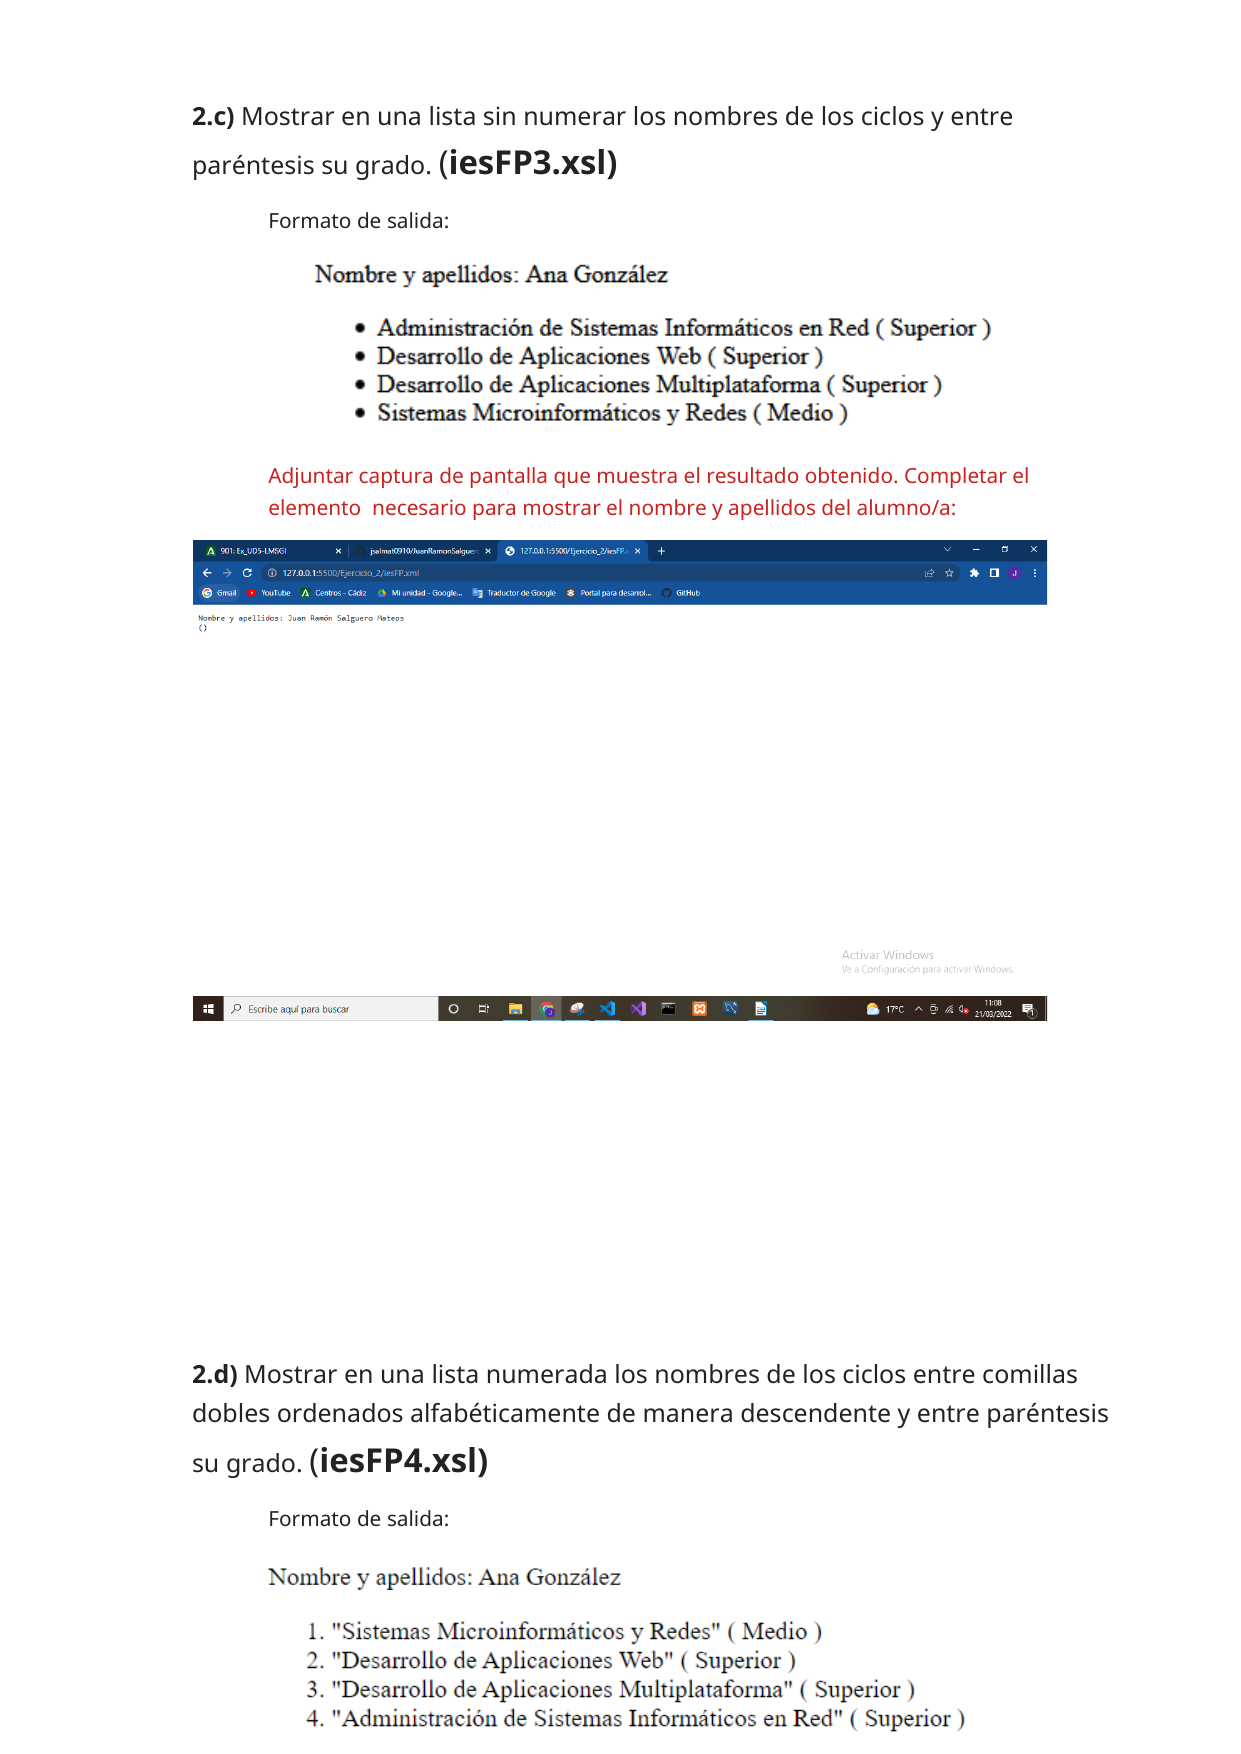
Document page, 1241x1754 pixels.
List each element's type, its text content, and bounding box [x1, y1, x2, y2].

list 2.c) Mostrar en una lista sin numerar los nombres de los ciclos y entre paréntesis su grado. (iesFP3.xsl) [118, 98, 1122, 184]
text Formato de salida: [118, 1491, 1122, 1536]
picture [260, 1556, 980, 1739]
list 2.d) Mostrar en una lista numerada los nombres de los ciclos entre comillas dobles ordenados alfabéticamente de manera descendente y entre paréntesis su grado. (iesFP4.xsl) [118, 1357, 1122, 1482]
text Formato de salida: [118, 193, 1122, 238]
text Adjuntar captura de pantalla que muestra el resultado obtenido. Completar el elemento necesario para mostrar el nombre y apellidos del alumno/a: [268, 401, 1122, 522]
picture [193, 540, 1048, 1021]
picture [315, 248, 1013, 457]
